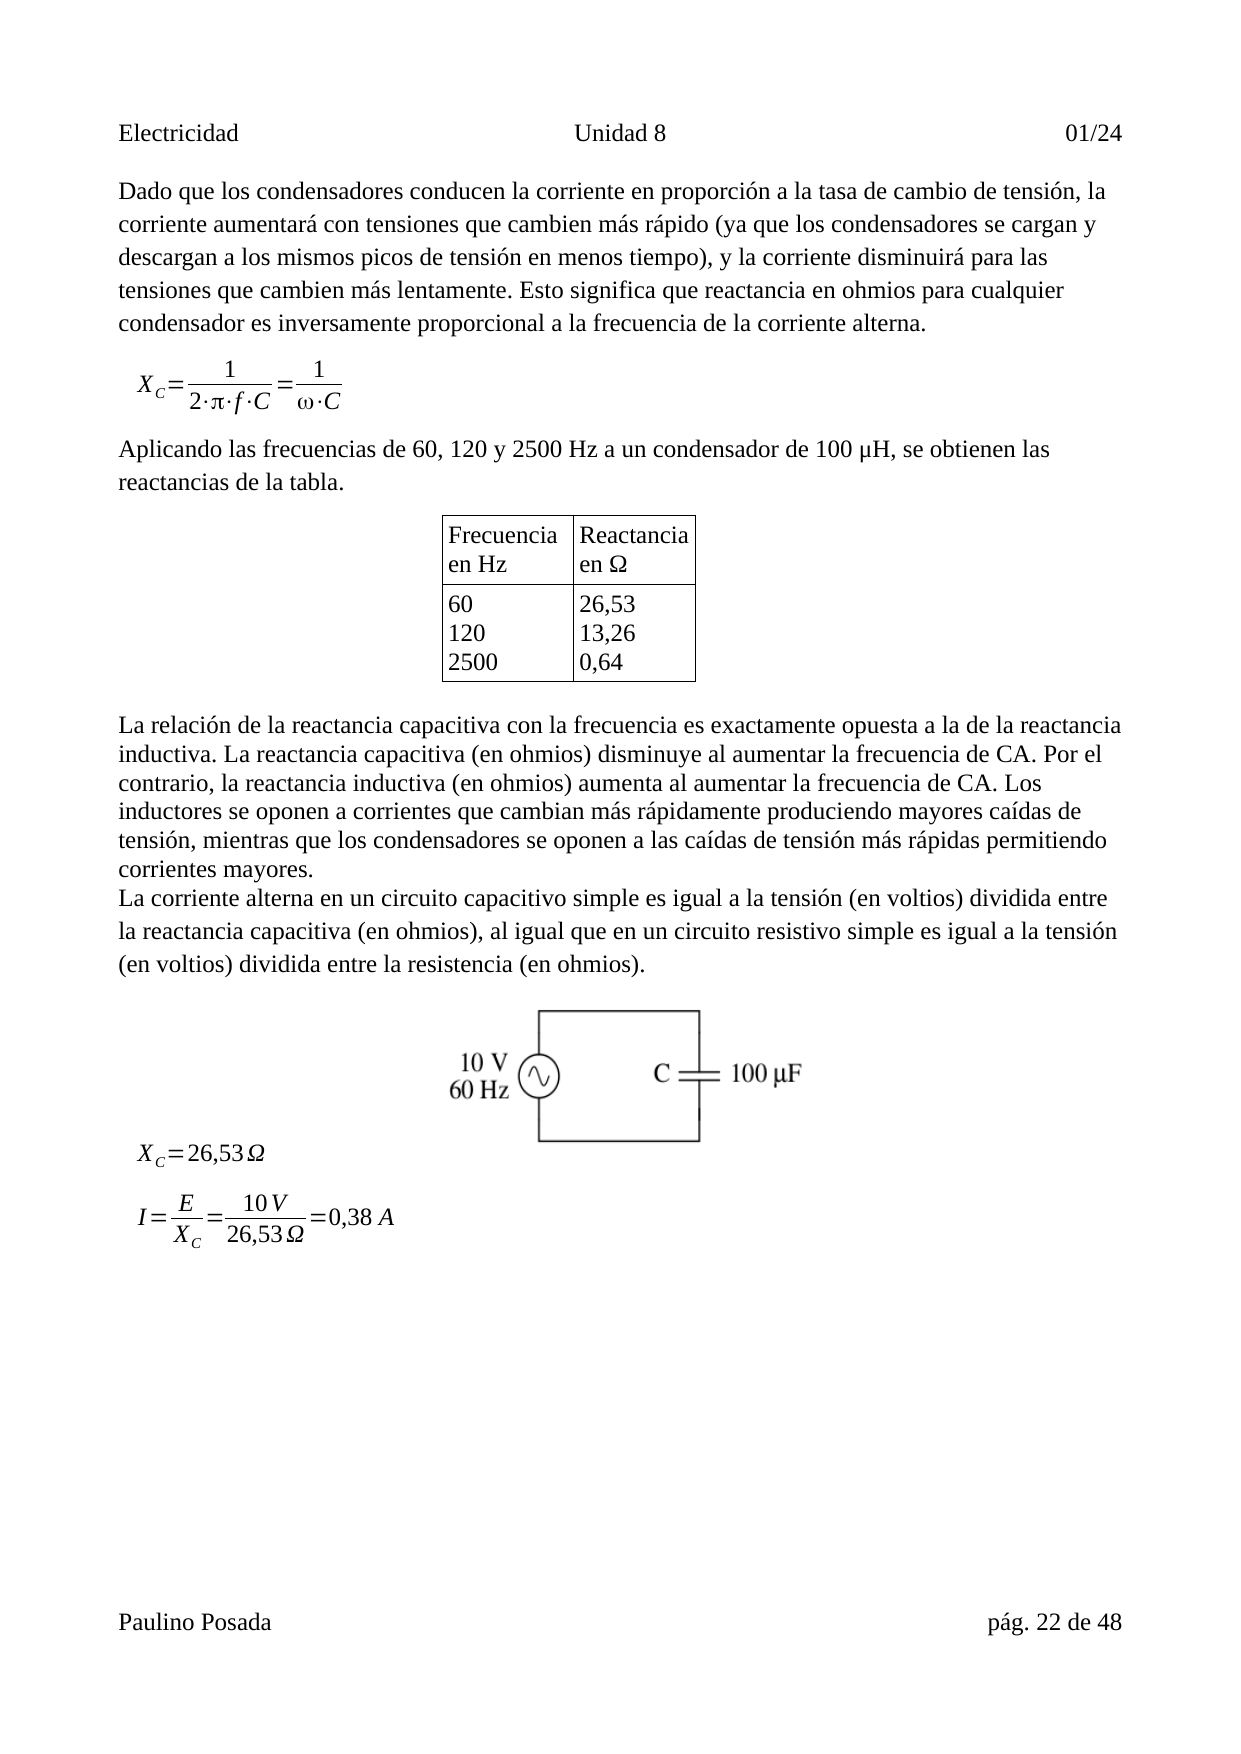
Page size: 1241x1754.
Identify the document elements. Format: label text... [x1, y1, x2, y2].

table_header Frecuencia en Hz [443, 516, 573, 583]
table_cell 60 120 2500 [443, 585, 573, 681]
text La corriente alterna en un circuito capacitivo simple es igual a la tensión (en voltios) dividida entre la reactancia capacitiva (en ohmios), al igual que en un circuito resistivo simple es igual a la tensión (en voltios) dividida entre la resistencia (en ohmios). [118, 883, 1122, 977]
table_cell 26,53 13,26 0,64 [574, 585, 695, 681]
text Aplicando las frecuencias de 60, 120 y 2500 Hz a un condensador de 100 μH, se obtienen las reactancias de la tabla. [118, 434, 1122, 496]
table_header Reactancia en Ω [574, 516, 695, 583]
text Dado que los condensadores conducen la corriente en proporción a la tasa de cambio de tensión, la corriente aumentará con tensiones que cambien más rápido (ya que los condensadores se cargan y descargan a los mismos picos de tensión en menos tiempo), y la corriente disminuirá para las tensiones que cambien más lentamente. Esto significa que reactancia en ohmios para cualquier condensador es inversamente proporcional a la frecuencia de la corriente alterna. [118, 176, 1122, 337]
text La relación de la reactancia capacitiva con la frecuencia es exactamente opuesta a la de la reactancia inductiva. La reactancia capacitiva (en ohmios) disminuye al aumentar la frecuencia de CA. Por el contrario, la reactancia inductiva (en ohmios) aumenta al aumentar la frecuencia de CA. Los inductores se oponen a corrientes que cambian más rápidamente produciendo mayores caídas de tensión, mientras que los condensadores se oponen a las caídas de tensión más rápidas permitiendo corrientes mayores. [118, 710, 1122, 883]
picture [434, 996, 806, 1155]
